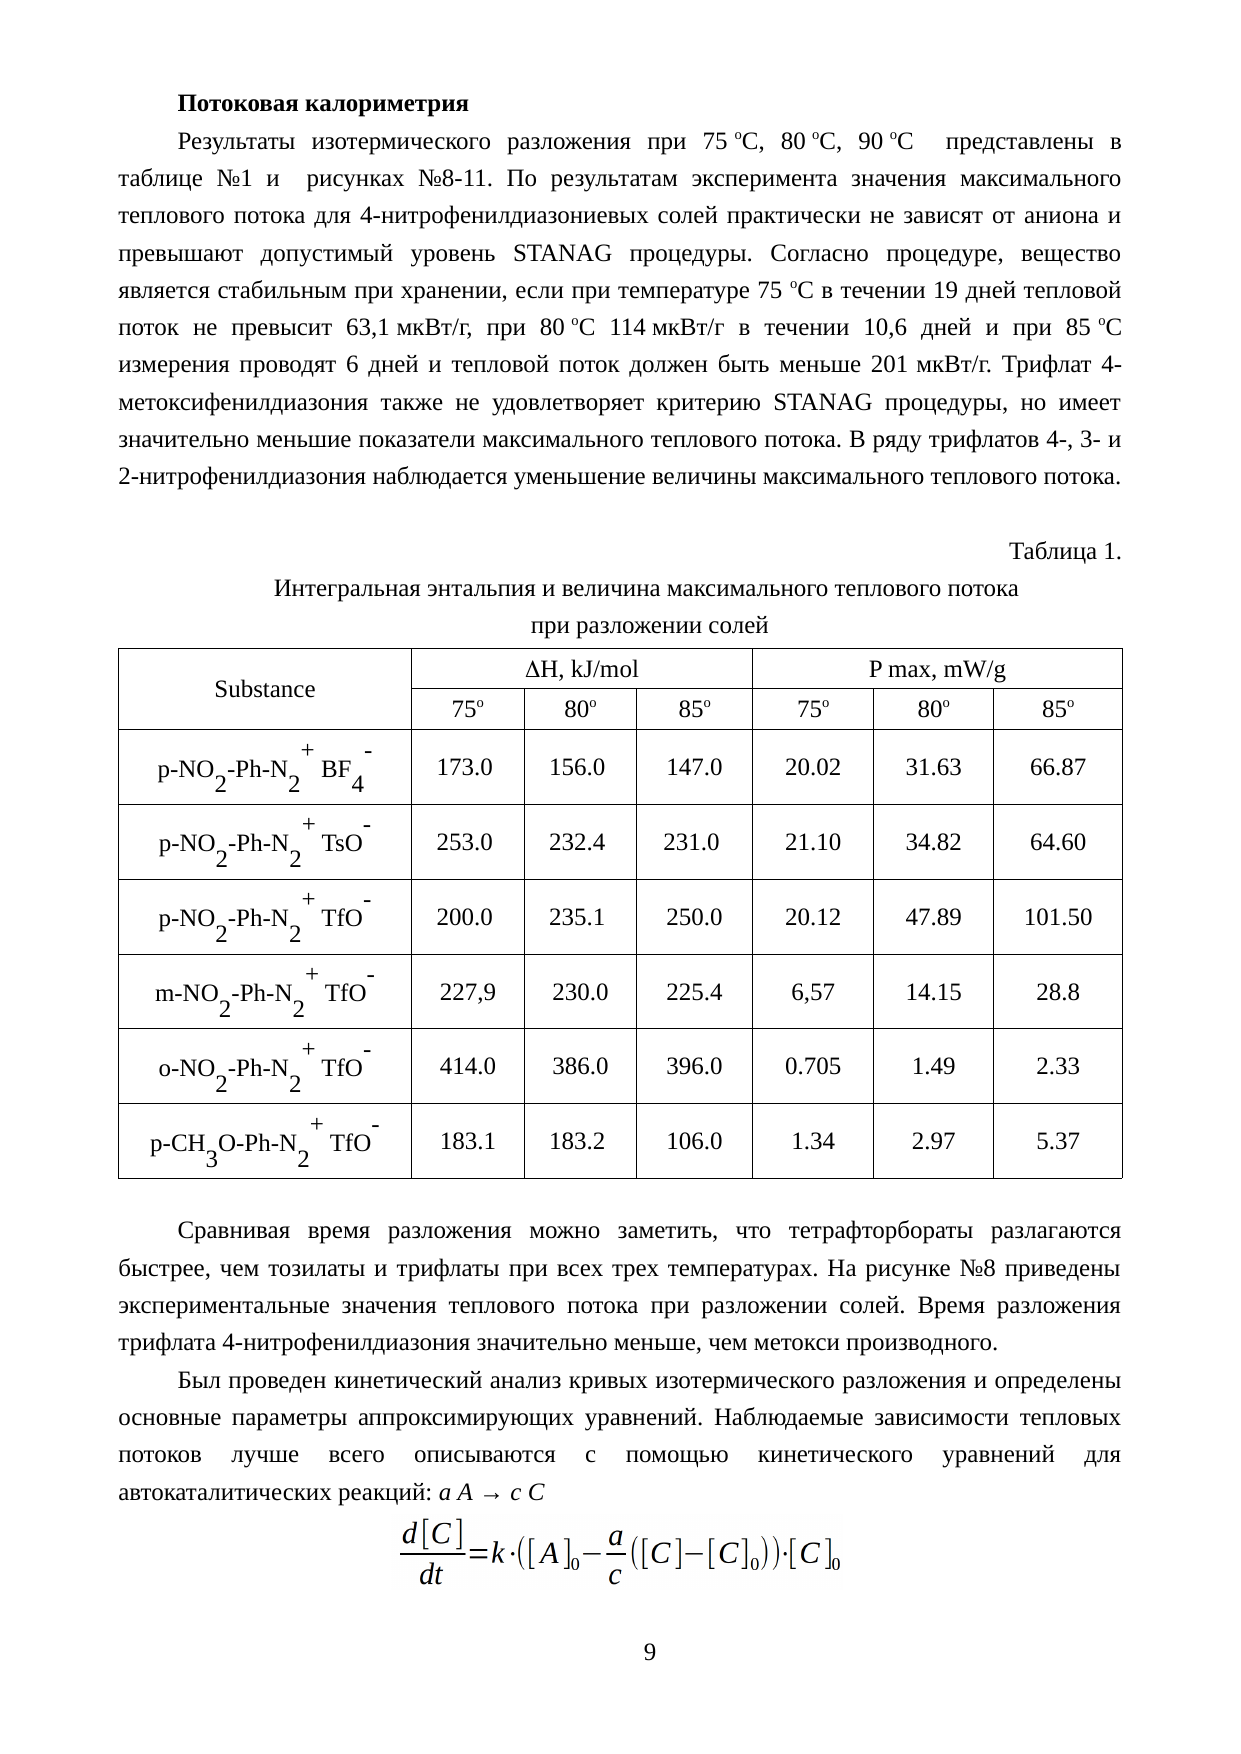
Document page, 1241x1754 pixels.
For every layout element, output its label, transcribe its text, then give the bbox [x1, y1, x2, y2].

table_cell 34.82 [874, 805, 993, 878]
table_cell 101.50 [994, 880, 1122, 953]
table_cell m-NO2-Ph-N2+ TfO- [119, 955, 411, 1028]
text Был проведен кинетический анализ кривых изотермического разложения и определены основные параметры аппроксимирующих уравнений. Наблюдаемые зависимости тепловых потоков лучше всего описываются с помощью кинетического уравнений для автокаталитических реакций: a A → c C [118, 1365, 1122, 1505]
table_cell 1.34 [753, 1104, 873, 1178]
text Интегральная энтальпия и величина максимального теплового потока [118, 573, 1122, 602]
table_cell 47.89 [874, 880, 993, 953]
table_header H, kJ/mol [412, 649, 752, 688]
table_cell 80o [874, 689, 993, 729]
table_cell 183.2 [525, 1104, 636, 1178]
table_cell 200.0 [412, 880, 524, 953]
table_cell 396.0 [637, 1029, 752, 1103]
text Результаты изотермического разложения при 75 оС, 80 оС, 90 оС представлены в таблице №1 и рисунках №8-11. По результатам эксперимента значения максимального теплового потока для 4-нитрофенилдиазониевых солей практически не зависят от аниона и превышают допустимый уровень STANAG процедуры. Согласно процедуре, вещество является стабильным при хранении, если при температуре 75 оС в течении 19 дней тепловой поток не превысит 63,1 мкВт/г, при 80 оС 114 мкВт/г в течении 10,6 дней и при 85 оС измерения проводят 6 дней и тепловой поток должен быть меньше 201 мкВт/г. Трифлат 4-метоксифенилдиазония также не удовлетворяет критерию STANAG процедуры, но имеет значительно меньшие показатели максимального теплового потока. В ряду трифлатов 4-, 3- и 2-нитрофенилдиазония наблюдается уменьшение величины максимального теплового потока. [118, 126, 1122, 490]
table_cell 85o [637, 689, 752, 729]
table_cell o-NO2-Ph-N2+ TfO- [119, 1029, 411, 1103]
table_cell 386.0 [525, 1029, 636, 1103]
table_cell 2.97 [874, 1104, 993, 1178]
table_cell p-NO2-Ph-N2+ TsO- [119, 805, 411, 878]
table_cell 80o [525, 689, 636, 729]
table_cell 106.0 [637, 1104, 752, 1178]
text при разложении солей [118, 611, 1122, 639]
table_cell 183.1 [412, 1104, 524, 1178]
picture [391, 1514, 843, 1590]
table_cell 1.49 [874, 1029, 993, 1103]
table_cell 75o [412, 689, 524, 729]
table_cell p-NO2-Ph-N2+ TfO- [119, 880, 411, 953]
table_header P max, mW/g [753, 649, 1122, 688]
table_cell 66.87 [994, 730, 1122, 804]
table_cell 20.12 [753, 880, 873, 953]
table_cell 225.4 [637, 955, 752, 1028]
table_cell 14.15 [874, 955, 993, 1028]
table_cell 227,9 [412, 955, 524, 1028]
table_cell 31.63 [874, 730, 993, 804]
table_cell 414.0 [412, 1029, 524, 1103]
table_cell 156.0 [525, 730, 636, 804]
table_header Substance [119, 649, 411, 729]
table_cell 75o [753, 689, 873, 729]
table_cell 250.0 [637, 880, 752, 953]
table_cell 64.60 [994, 805, 1122, 878]
table_cell p-NO2-Ph-N2+ BF4- [119, 730, 411, 804]
table_cell 235.1 [525, 880, 636, 953]
text Сравнивая время разложения можно заметить, что тетрафторбораты разлагаются быстрее, чем тозилаты и трифлаты при всех трех температурах. На рисунке №8 приведены экспериментальные значения теплового потока при разложении солей. Время разложения трифлата 4-нитрофенилдиазония значительно меньше, чем метокси производного. [118, 1216, 1122, 1356]
text Таблица 1. [118, 536, 1122, 565]
text Потоковая калориметрия [118, 88, 1122, 117]
table_cell p-CH3O-Ph-N2+ TfO- [119, 1104, 411, 1178]
table_cell 231.0 [637, 805, 752, 878]
table_cell 230.0 [525, 955, 636, 1028]
table_cell 253.0 [412, 805, 524, 878]
table_cell 5.37 [994, 1104, 1122, 1178]
table_cell 0.705 [753, 1029, 873, 1103]
table_cell 147.0 [637, 730, 752, 804]
table_cell 232.4 [525, 805, 636, 878]
table_cell 2.33 [994, 1029, 1122, 1103]
table_cell 20.02 [753, 730, 873, 804]
table_cell 173.0 [412, 730, 524, 804]
table_cell 28.8 [994, 955, 1122, 1028]
table_cell 85o [994, 689, 1122, 729]
table_cell 21.10 [753, 805, 873, 878]
table_cell 6,57 [753, 955, 873, 1028]
